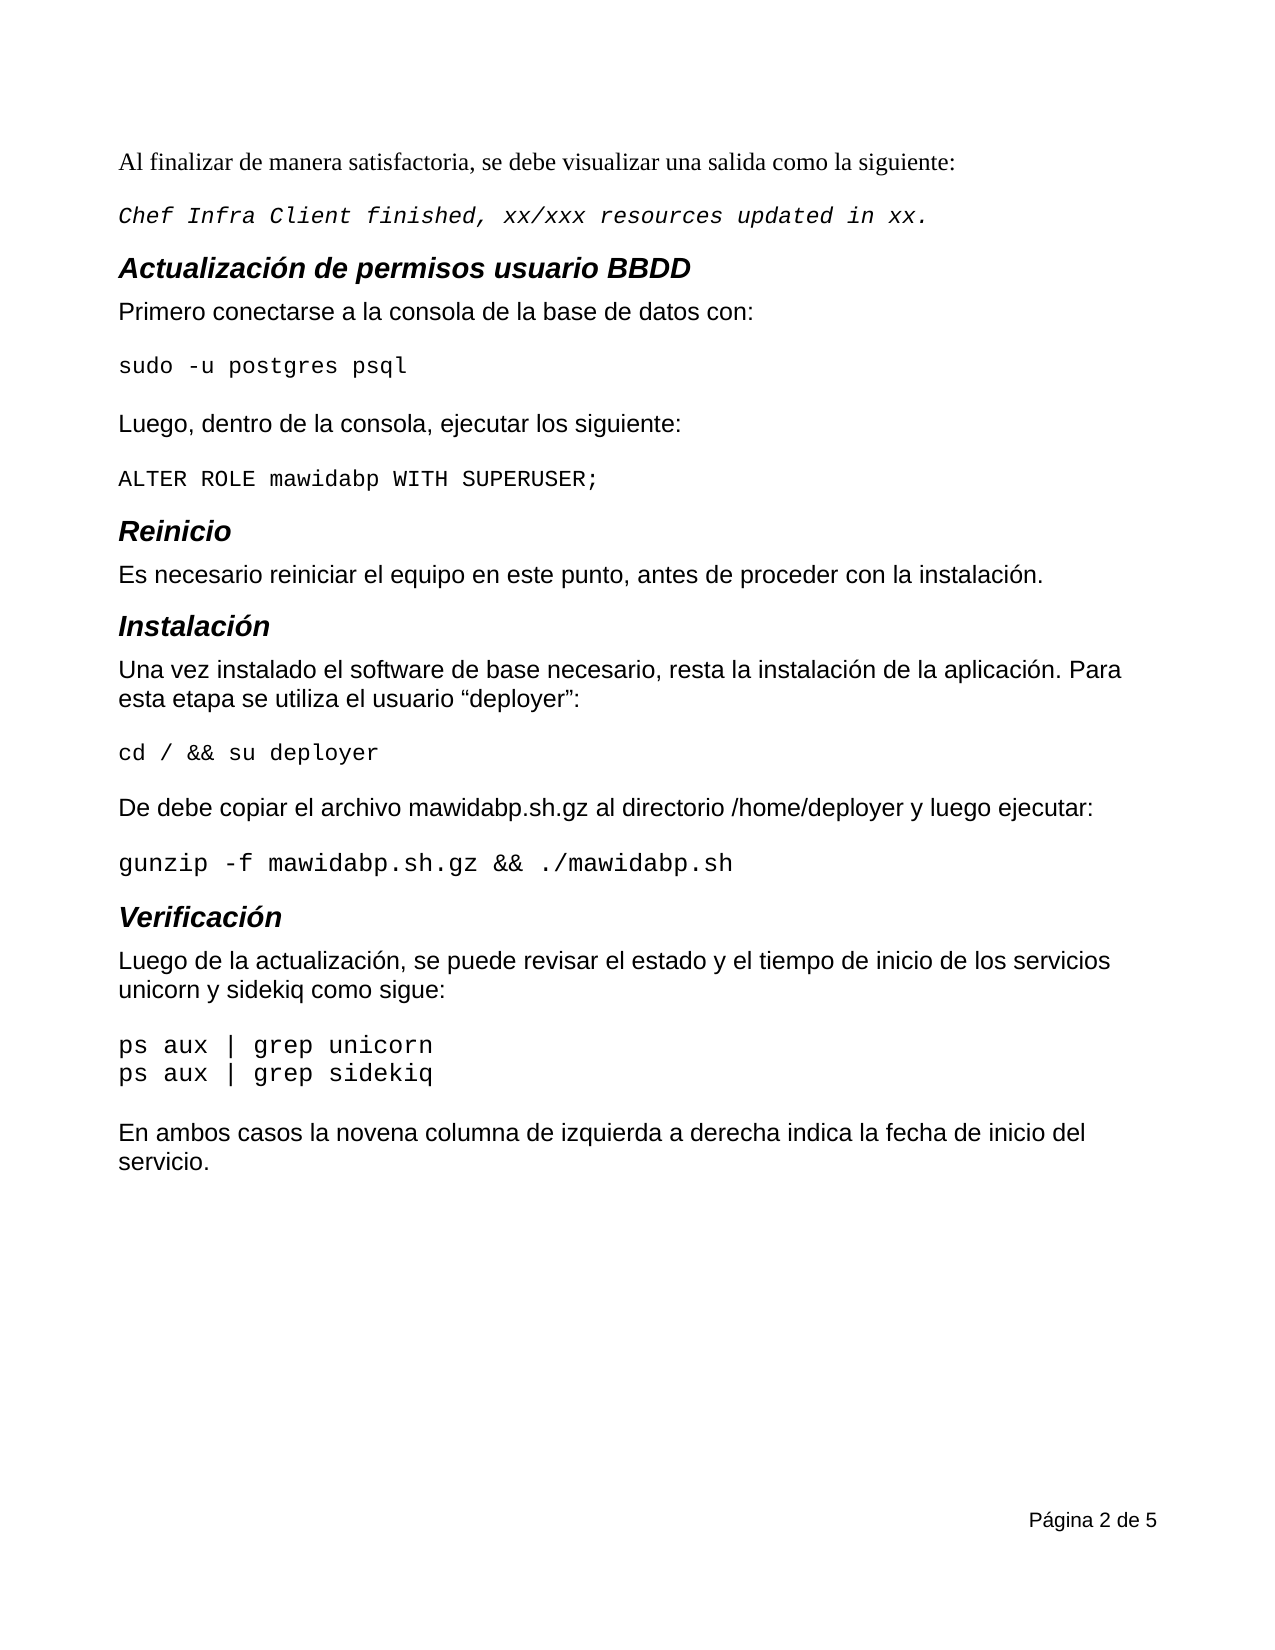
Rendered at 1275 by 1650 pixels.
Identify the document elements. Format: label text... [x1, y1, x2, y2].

text gunzip -f mawidabp.sh.gz && ./mawidabp.sh [118, 851, 1157, 879]
subtitle Instalación [118, 609, 1157, 643]
subtitle Reinicio [118, 514, 1157, 547]
text En ambos casos la novena columna de izquierda a derecha indica la fecha de inicio del servicio. [118, 1118, 1157, 1175]
subtitle Verificación [118, 900, 1157, 934]
text Chef Infra Client finished, xx/xxx resources updated in xx. [118, 204, 1157, 230]
text ps aux | grep unicorn [118, 1032, 1157, 1061]
text Es necesario reiniciar el equipo en este punto, antes de proceder con la instalación. [118, 560, 1157, 588]
text ALTER ROLE mawidabp WITH SUPERUSER; [118, 467, 1157, 493]
text De debe copiar el archivo mawidabp.sh.gz al directorio /home/deployer y luego ejecutar: [118, 793, 1157, 822]
text sudo -u postgres psql [118, 355, 1157, 381]
text Luego, dentro de la consola, ejecutar los siguiente: [118, 409, 1157, 438]
text Primero conectarse a la consola de la base de datos con: [118, 297, 1157, 326]
subtitle Actualización de permisos usuario BBDD [118, 251, 1157, 285]
text Al finalizar de manera satisfactoria, se debe visualizar una salida como la siguiente: [118, 147, 1157, 176]
text ps aux | grep sidekiq [118, 1061, 1157, 1089]
text Una vez instalado el software de base necesario, resta la instalación de la aplicación. Para esta etapa se utiliza el usuario “deployer”: [118, 655, 1157, 713]
text Luego de la actualización, se puede revisar el estado y el tiempo de inicio de los servicios unicorn y sidekiq como sigue: [118, 946, 1157, 1004]
text cd / && su deployer [118, 742, 1157, 767]
